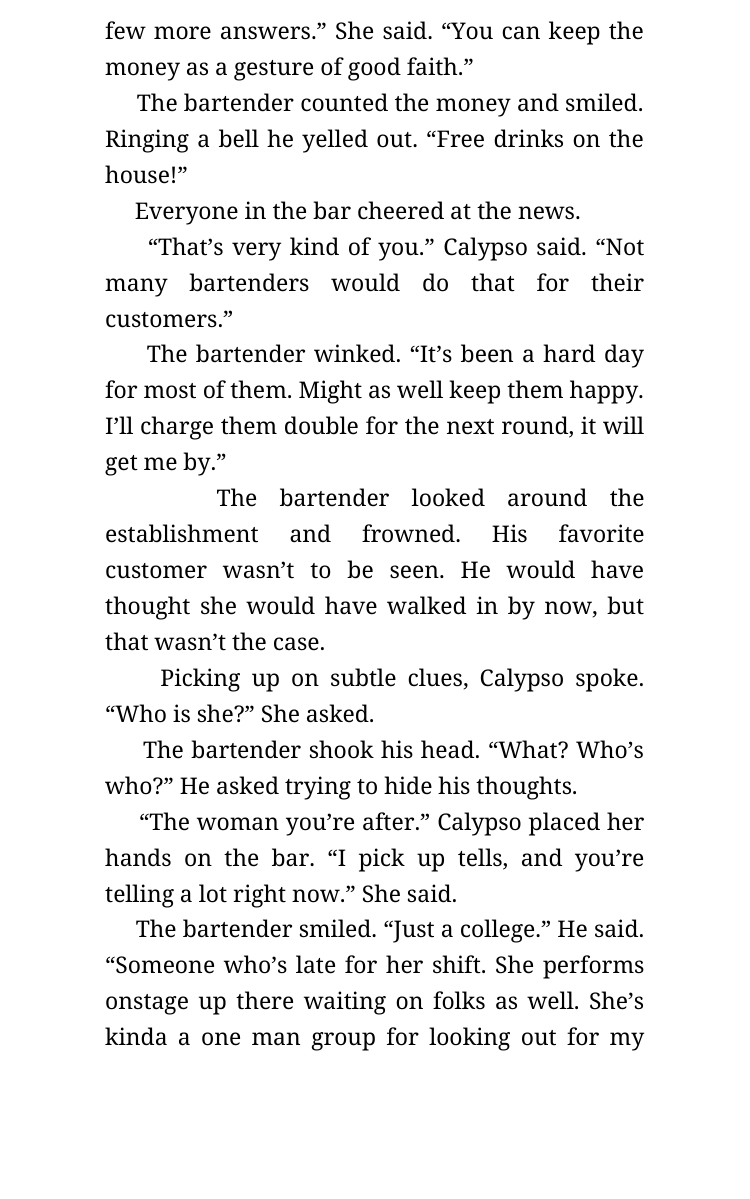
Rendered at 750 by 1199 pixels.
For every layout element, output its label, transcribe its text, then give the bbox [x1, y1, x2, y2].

text The bartender shook his head. “What? Who’s who?” He asked trying to hide his thoughts. [105, 734, 645, 801]
text “That’s very kind of you.” Calypso said. “Not many bartenders would do that for their customers.” [105, 231, 645, 334]
text Picking up on subtle clues, Calypso spoke. “Who is she?” She asked. [105, 662, 645, 729]
text few more answers.” She said. “You can keep the money as a gesture of good faith.” [105, 15, 645, 82]
text The bartender counted the money and smiled. Ringing a bell he yelled out. “Free drinks on the house!” [105, 87, 645, 190]
text The bartender looked around the establishment and frowned. His favorite customer wasn’t to be seen. He would have thought she would have walked in by now, but that wasn’t the case. [105, 482, 645, 657]
text Everyone in the bar cheered at the news. [105, 195, 645, 226]
text The bartender winked. “It’s been a hard day for most of them. Might as well keep them happy. I’ll charge them double for the next round, it will get me by.” [105, 338, 645, 477]
text The bartender smiled. “Just a college.” He said. “Someone who’s late for her shift. She performs onstage up there waiting on folks as well. She’s kinda a one man group for looking out for my [105, 913, 645, 1052]
text “The woman you’re after.” Calypso placed her hands on the bar. “I pick up tells, and you’re telling a lot right now.” She said. [105, 806, 645, 909]
